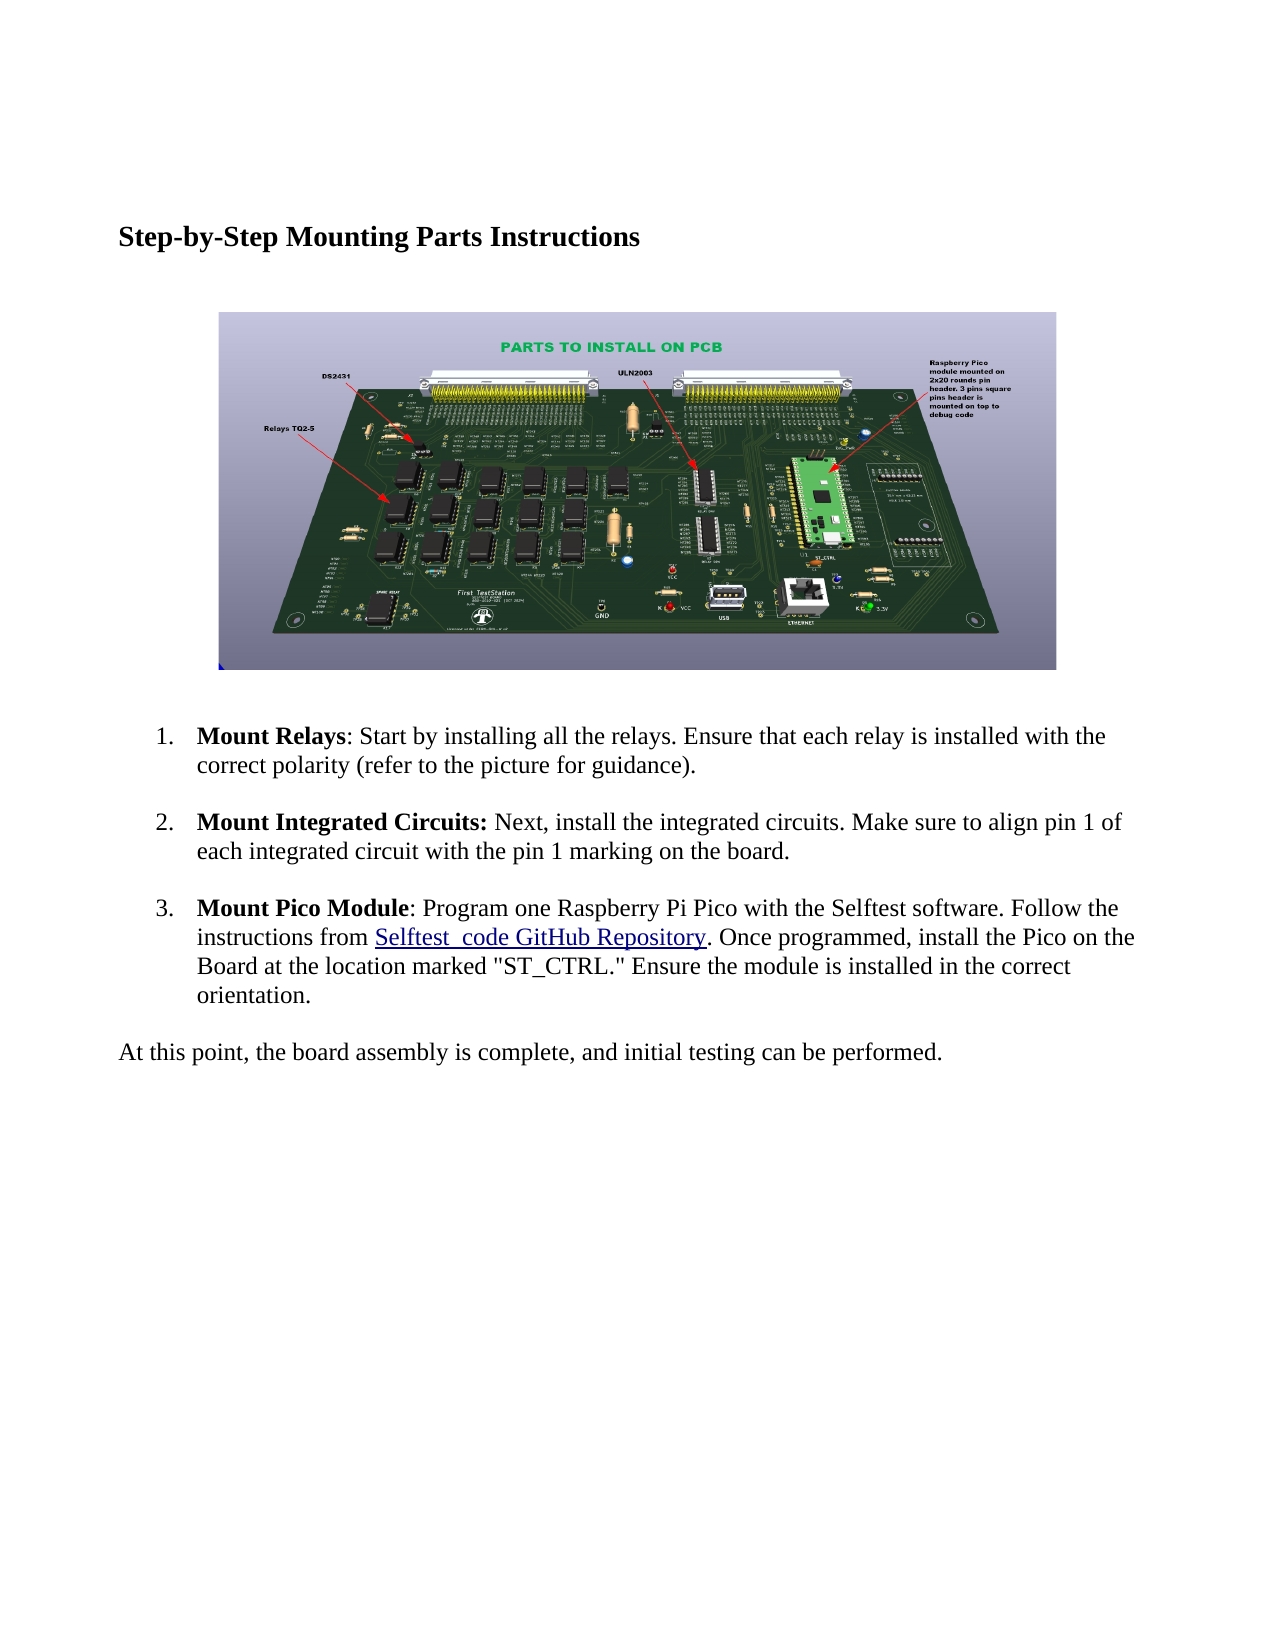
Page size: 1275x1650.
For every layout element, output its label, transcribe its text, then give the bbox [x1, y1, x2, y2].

list Mount Integrated Circuits: Next, install the integrated circuits. Make sure to align pin 1 of each integrated circuit with the pin 1 marking on the board. [155, 807, 1157, 865]
subtitle Step-by-Step Mounting Parts Instructions [118, 219, 1157, 252]
text At this point, the board assembly is complete, and initial testing can be performed. [118, 1037, 1157, 1066]
list Mount Pico Module: Program one Raspberry Pi Pico with the Selftest software. Follow the instructions from Selftest_code GitHub Repository. Once programmed, install the Pico on the Board at the location marked "ST_CTRL." Ensure the module is installed in the correct orientation. [155, 893, 1157, 1008]
list Mount Relays: Start by installing all the relays. Ensure that each relay is installed with the correct polarity (refer to the picture for guidance). [155, 721, 1157, 778]
picture [218, 312, 1057, 670]
